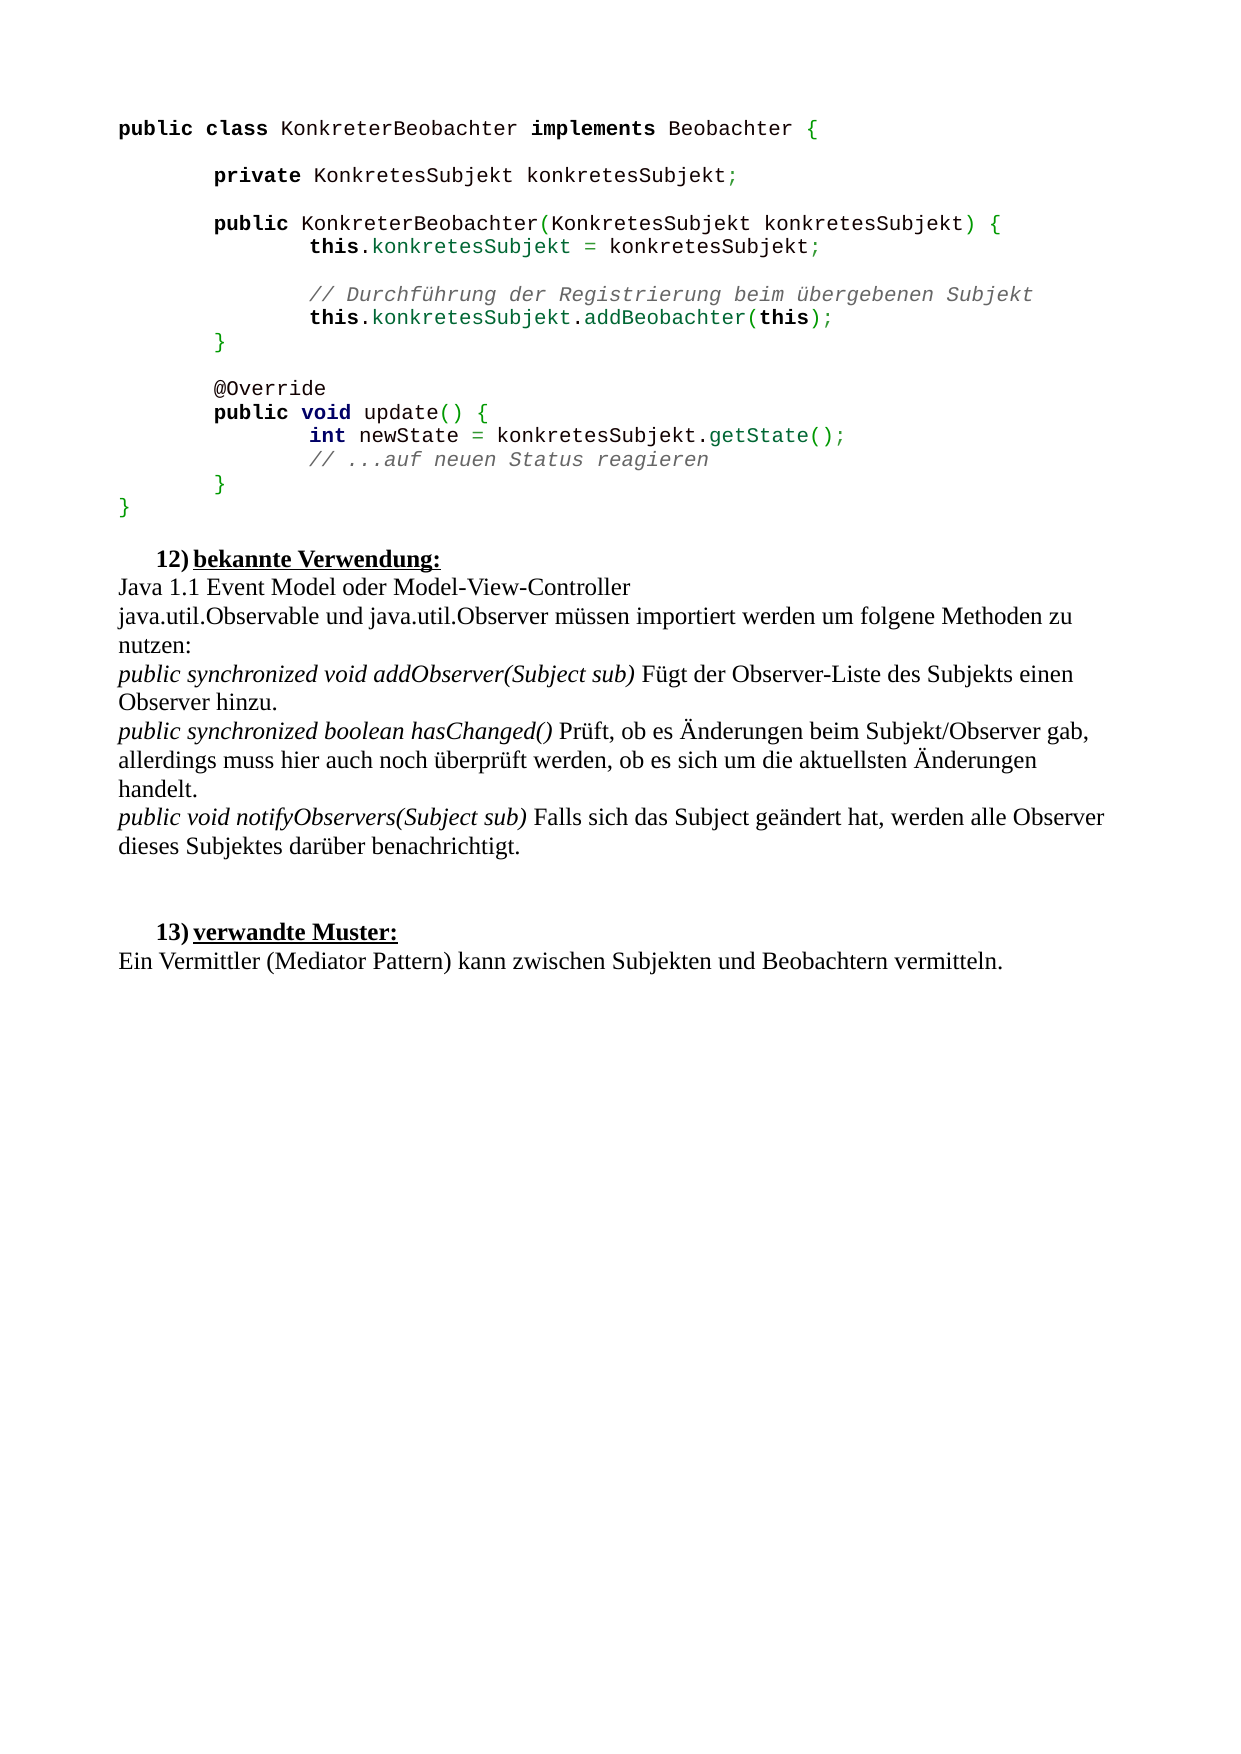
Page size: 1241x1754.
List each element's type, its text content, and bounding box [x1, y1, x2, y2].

text } [118, 331, 1122, 354]
text } [118, 496, 1122, 520]
list verwandte Muster: [156, 917, 1122, 946]
text int newState = konkretesSubjekt.getState(); [118, 426, 1122, 449]
text this.konkretesSubjekt.addBeobachter(this); [118, 307, 1122, 331]
text // Durchführung der Registrierung beim übergebenen Subjekt [118, 284, 1122, 307]
text public KonkreterBeobachter(KonkretesSubjekt konkretesSubjekt) { [118, 213, 1122, 236]
text public void notifyObservers(Subject sub) Falls sich das Subject geändert hat, werden alle Observer dieses Subjektes darüber benachrichtigt. [118, 802, 1122, 860]
text private KonkretesSubjekt konkretesSubjekt; [118, 165, 1122, 189]
text Ein Vermittler (Mediator Pattern) kann zwischen Subjekten und Beobachtern vermitteln. [118, 946, 1122, 975]
text // ...auf neuen Status reagieren [118, 449, 1122, 473]
text public class KonkreterBeobachter implements Beobachter { [118, 118, 1122, 142]
text @Override [118, 378, 1122, 402]
text } [118, 473, 1122, 496]
text this.konkretesSubjekt = konkretesSubjekt; [118, 236, 1122, 260]
text Java 1.1 Event Model oder Model-View-Controller [118, 572, 1122, 601]
text public synchronized boolean hasChanged() Prüft, ob es Änderungen beim Subjekt/Observer gab, allerdings muss hier auch noch überprüft werden, ob es sich um die aktuellsten Änderungen handelt. [118, 716, 1122, 802]
text public synchronized void addObserver(Subject sub) Fügt der Observer-Liste des Subjekts einen Observer hinzu. [118, 659, 1122, 716]
text public void update() { [118, 402, 1122, 426]
list bekannte Verwendung: [156, 544, 1122, 572]
text java.util.Observable und java.util.Observer müssen importiert werden um folgene Methoden zu nutzen: [118, 601, 1122, 659]
